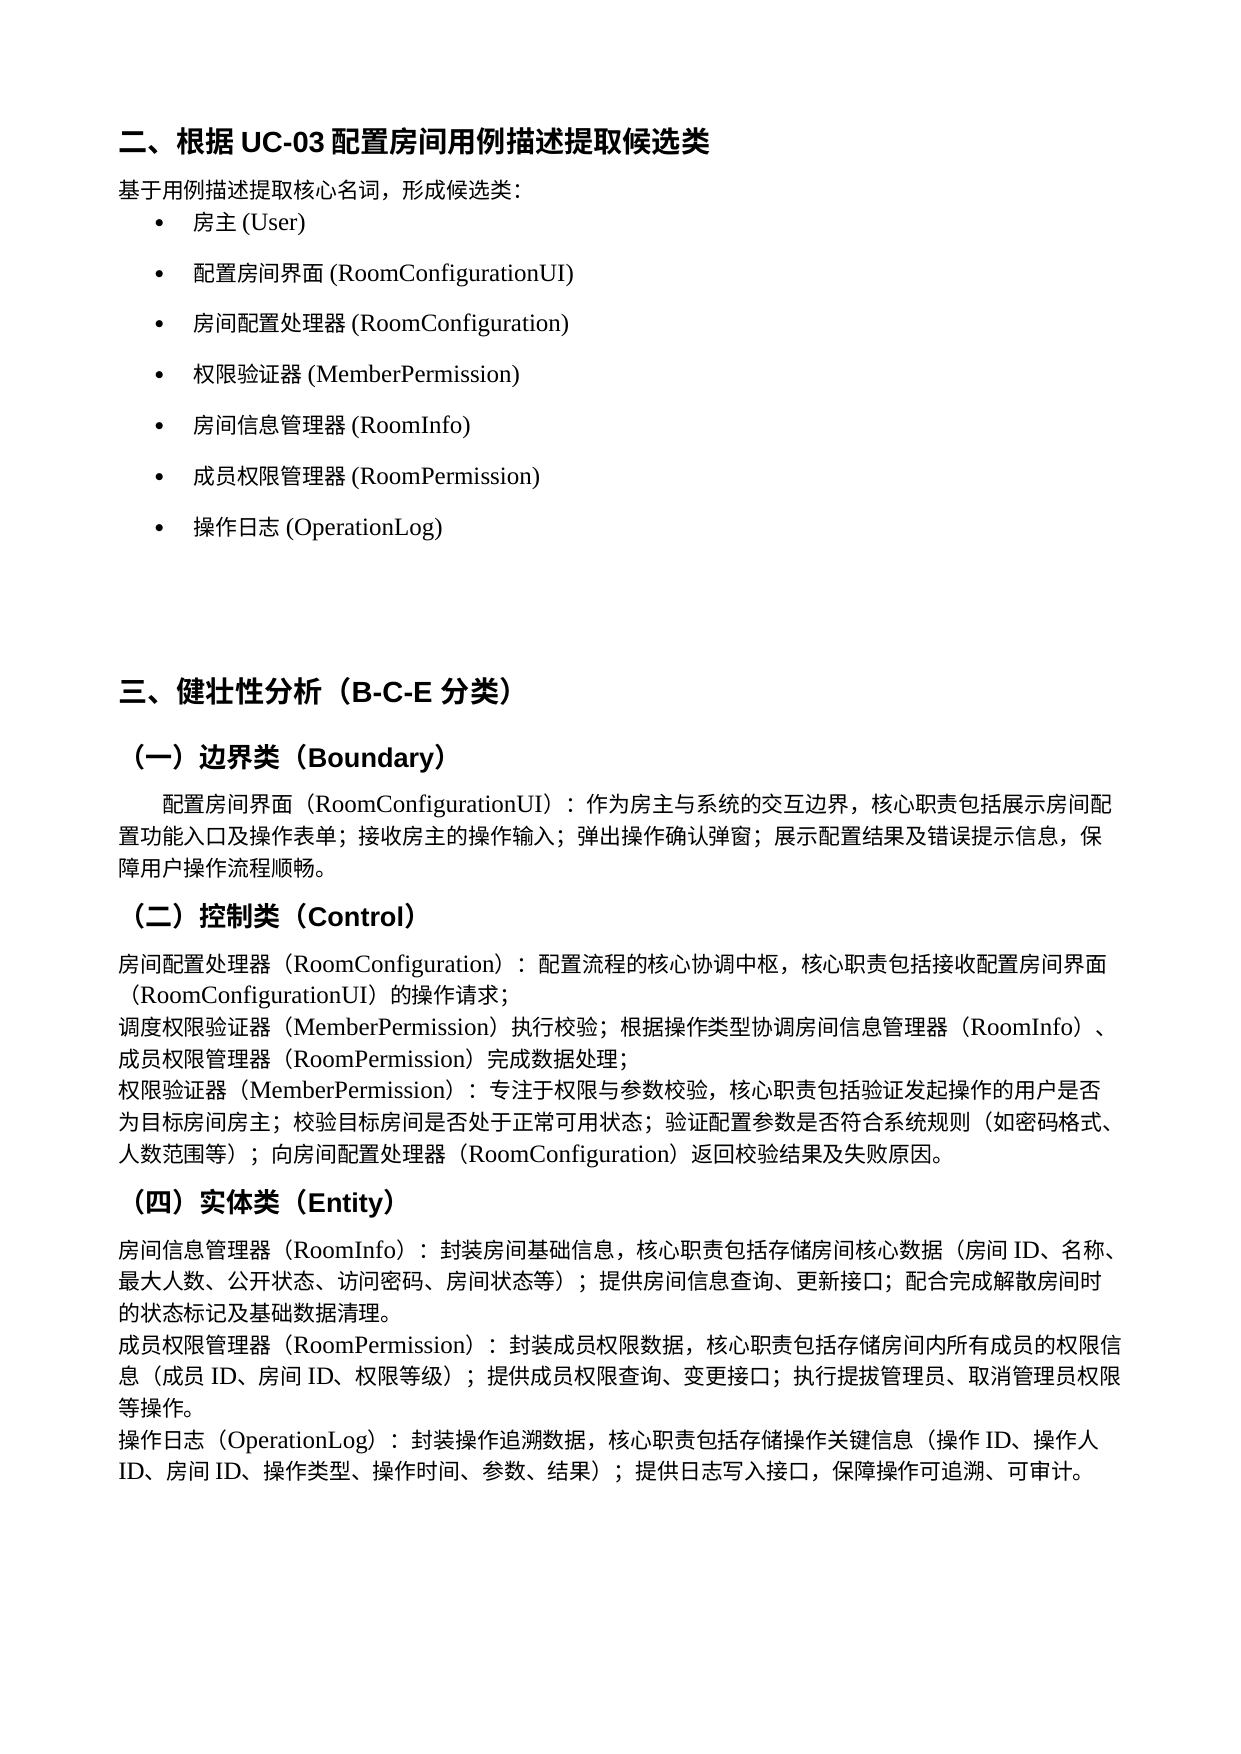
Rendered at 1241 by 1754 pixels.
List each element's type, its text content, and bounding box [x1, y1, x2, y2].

list 操作日志 (OperationLog) [156, 510, 1122, 542]
text 配置房间界面（RoomConfigurationUI）：作为房主与系统的交互边界，核心职责包括展示房间配置功能入口及操作表单；接收房主的操作输入；弹出操作确认弹窗；展示配置结果及错误提示信息，保障用户操作流程顺畅。 [118, 787, 1122, 882]
subtitle 三、健壮性分析（B-C-E 分类） [118, 668, 1122, 711]
list 成员权限管理器 (RoomPermission) [156, 459, 1122, 491]
text 成员权限管理器（RoomPermission）：封装成员权限数据，核心职责包括存储房间内所有成员的权限信息（成员 ID、房间 ID、权限等级）；提供成员权限查询、变更接口；执行提拔管理员、取消管理员权限等操作。 [118, 1328, 1122, 1423]
text 房间配置处理器（RoomConfiguration）：配置流程的核心协调中枢，核心职责包括接收配置房间界面（RoomConfigurationUI）的操作请求； [118, 947, 1122, 1010]
subtitle （二）控制类（Control） [118, 895, 1122, 934]
subtitle （四）实体类（Entity） [118, 1181, 1122, 1220]
text 权限验证器（MemberPermission）：专注于权限与参数校验，核心职责包括验证发起操作的用户是否为目标房间房主；校验目标房间是否处于正常可用状态；验证配置参数是否符合系统规则（如密码格式、人数范围等）；向房间配置处理器（RoomConfiguration）返回校验结果及失败原因。 [118, 1073, 1122, 1168]
list 房间信息管理器 (RoomInfo) [156, 408, 1122, 440]
text 调度权限验证器（MemberPermission）执行校验；根据操作类型协调房间信息管理器（RoomInfo）、成员权限管理器（RoomPermission）完成数据处理； [118, 1010, 1122, 1073]
text 基于用例描述提取核心名词，形成候选类： [118, 173, 1122, 204]
subtitle 二、根据UC-03配置房间用例描述提取候选类 [118, 118, 1122, 160]
list 房间配置处理器 (RoomConfiguration) [156, 306, 1122, 338]
list 权限验证器 (MemberPermission) [156, 357, 1122, 389]
text 房间信息管理器（RoomInfo）：封装房间基础信息，核心职责包括存储房间核心数据（房间 ID、名称、最大人数、公开状态、访问密码、房间状态等）；提供房间信息查询、更新接口；配合完成解散房间时的状态标记及基础数据清理。 [118, 1233, 1122, 1328]
text 操作日志（OperationLog）：封装操作追溯数据，核心职责包括存储操作关键信息（操作 ID、操作人 ID、房间 ID、操作类型、操作时间、参数、结果）；提供日志写入接口，保障操作可追溯、可审计。 [118, 1423, 1122, 1486]
subtitle （一）边界类（Boundary） [118, 736, 1122, 775]
list 配置房间界面 (RoomConfigurationUI) [156, 256, 1122, 287]
list 房主 (User) [156, 204, 1122, 236]
